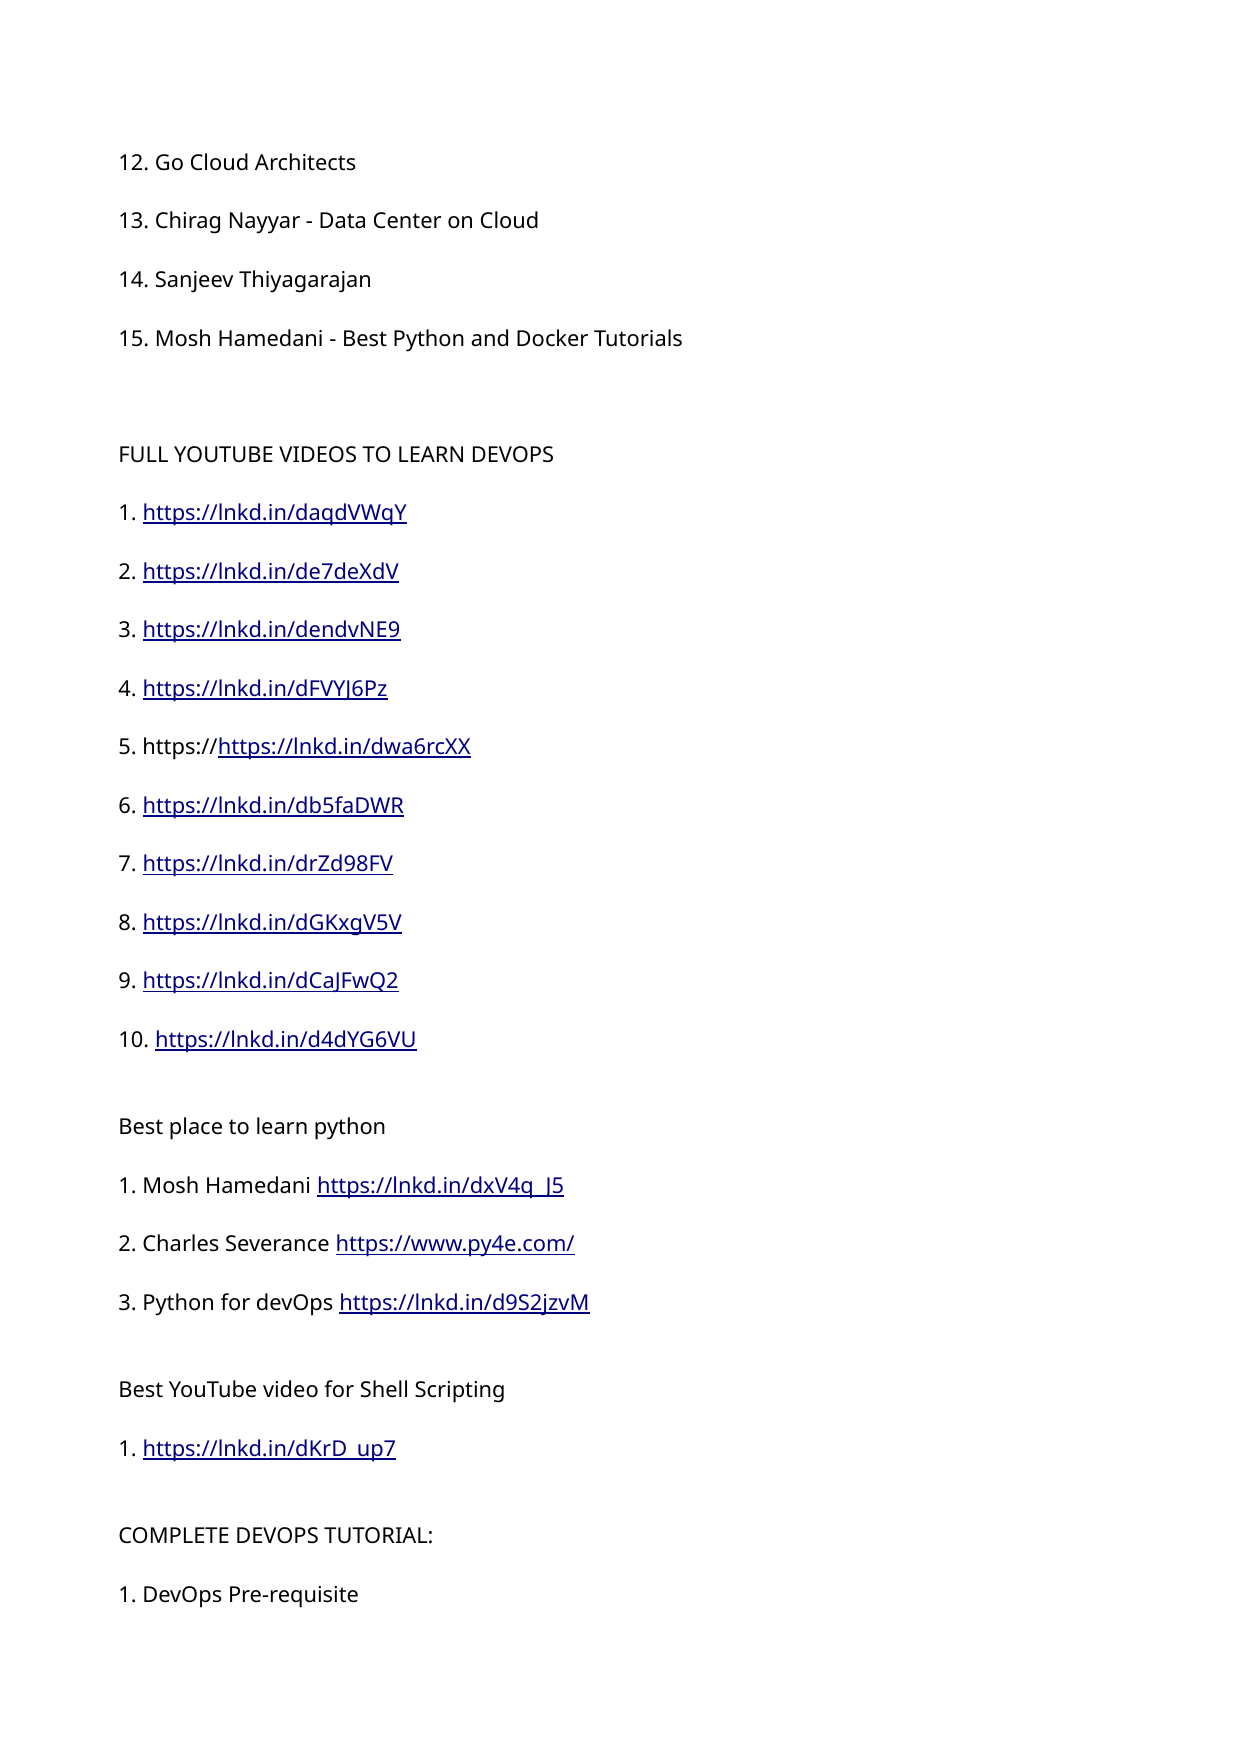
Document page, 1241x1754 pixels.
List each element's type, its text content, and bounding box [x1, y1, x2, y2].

text 12. Go Cloud Architects 13. Chirag Nayyar - Data Center on Cloud 14. Sanjeev Thiyagarajan 15. Mosh Hamedani - Best Python and Docker Tutorials FULL YOUTUBE VIDEOS TO LEARN DEVOPS 1. https://lnkd.in/daqdVWqY 2. https://lnkd.in/de7deXdV 3. https://lnkd.in/dendvNE9 4. https://lnkd.in/dFVYJ6Pz 5. https://https://lnkd.in/dwa6rcXX 6. https://lnkd.in/db5faDWR 7. https://lnkd.in/drZd98FV 8. https://lnkd.in/dGKxgV5V 9. https://lnkd.in/dCaJFwQ2 10. https://lnkd.in/d4dYG6VU Best place to learn python 1. Mosh Hamedani https://lnkd.in/dxV4q_J5 2. Charles Severance https://www.py4e.com/ 3. Python for devOps https://lnkd.in/d9S2jzvM Best YouTube video for Shell Scripting 1. https://lnkd.in/dKrD_up7 [118, 118, 1122, 1491]
text COMPLETE DEVOPS TUTORIAL: 1. DevOps Pre-requisite [118, 1520, 1122, 1608]
